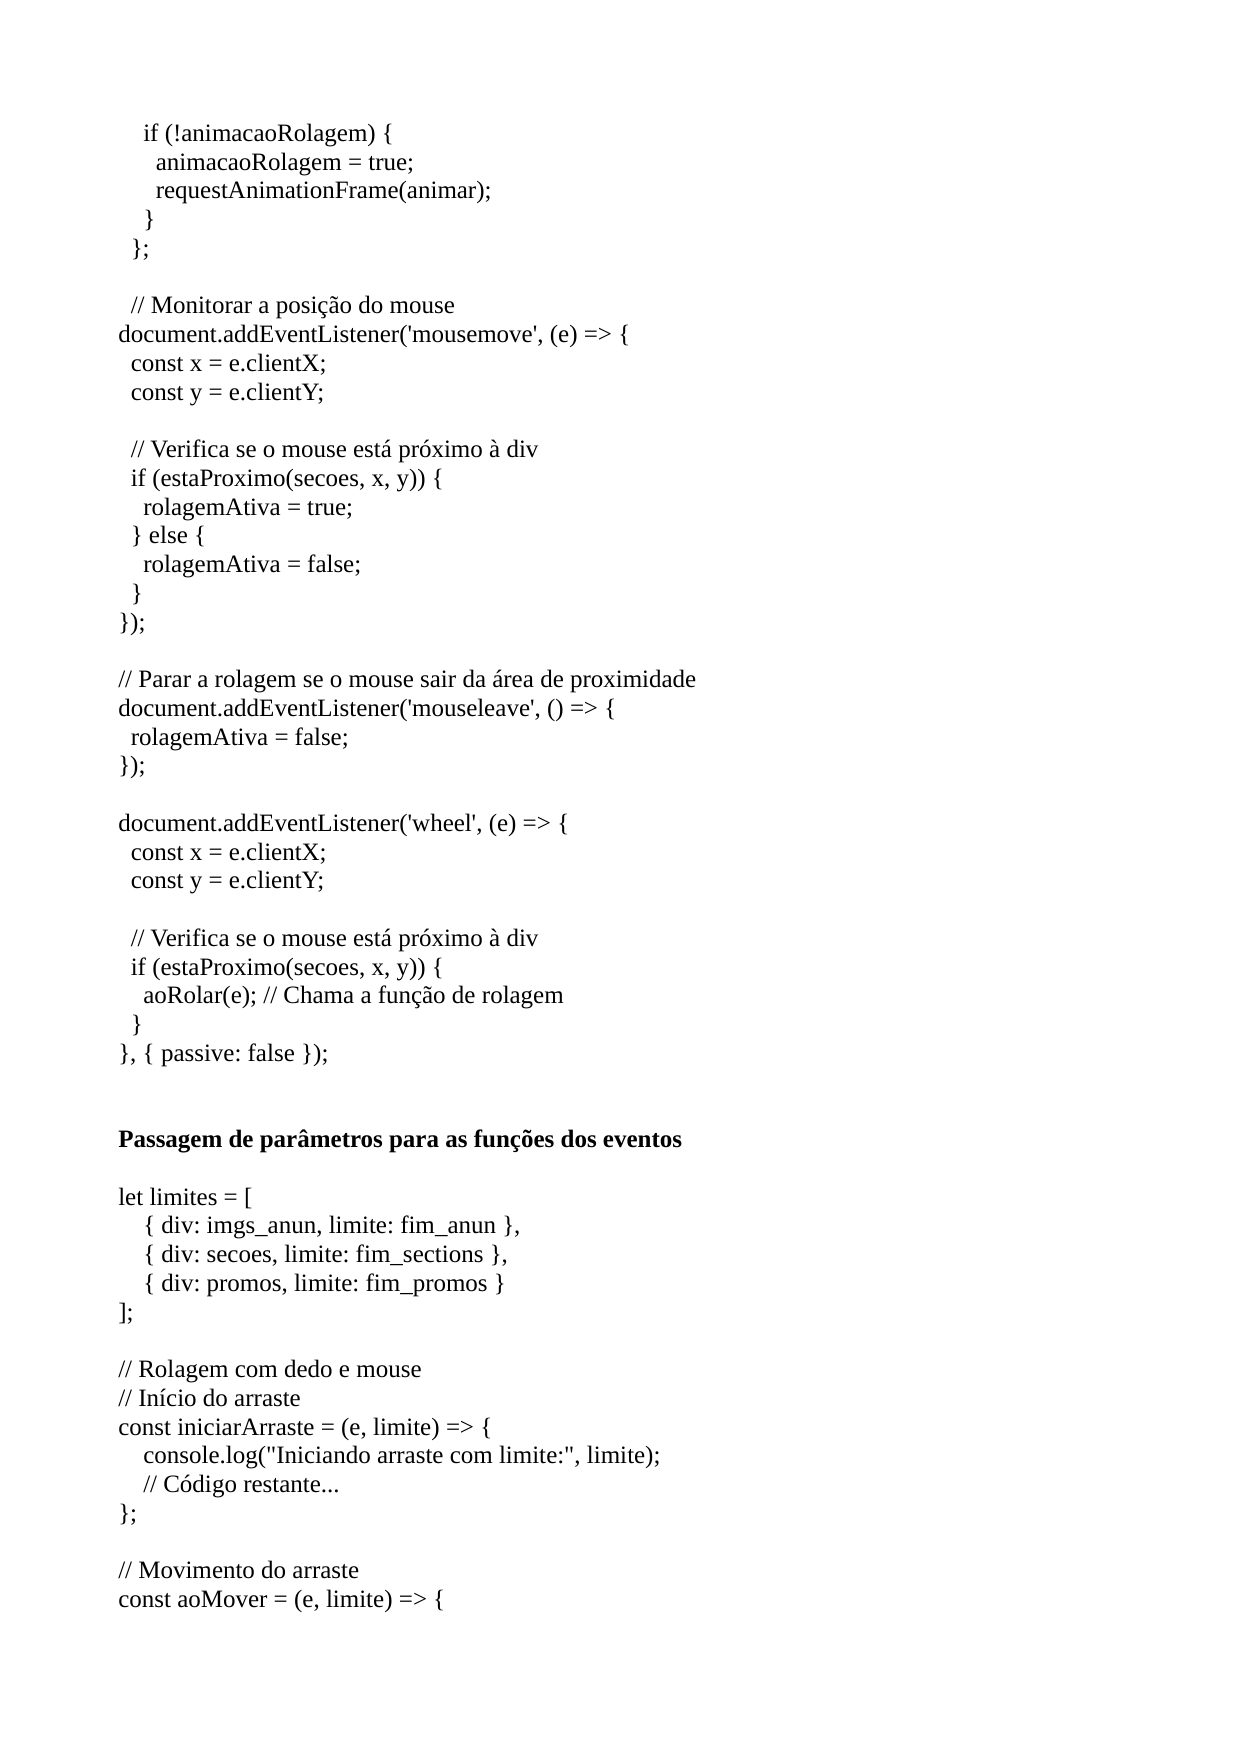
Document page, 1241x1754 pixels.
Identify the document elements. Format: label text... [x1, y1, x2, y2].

text document.addEventListener('mousemove', (e) => { [118, 319, 1122, 348]
text rolagemAtiva = true; [118, 492, 1122, 521]
text // Monitorar a posição do mouse [118, 291, 1122, 319]
text }); [118, 751, 1122, 779]
text rolagemAtiva = false; [118, 549, 1122, 578]
text // Verifica se o mouse está próximo à div [118, 434, 1122, 463]
text const x = e.clientX; [118, 348, 1122, 377]
text { div: promos, limite: fim_promos } [118, 1268, 1122, 1297]
text { div: secoes, limite: fim_sections }, [118, 1239, 1122, 1268]
text } [118, 1009, 1122, 1038]
text } [118, 204, 1122, 233]
text const y = e.clientY; [118, 377, 1122, 406]
text aoRolar(e); // Chama a função de rolagem [118, 981, 1122, 1009]
text animacaoRolagem = true; [118, 147, 1122, 176]
text let limites = [ [118, 1182, 1122, 1211]
text }; [118, 233, 1122, 262]
text } else { [118, 521, 1122, 549]
text const x = e.clientX; [118, 837, 1122, 866]
text if (estaProximo(secoes, x, y)) { [118, 463, 1122, 492]
text ]; [118, 1297, 1122, 1326]
text // Parar a rolagem se o mouse sair da área de proximidade [118, 664, 1122, 693]
text // Rolagem com dedo e mouse [118, 1354, 1122, 1383]
text const iniciarArraste = (e, limite) => { [118, 1412, 1122, 1441]
text { div: imgs_anun, limite: fim_anun }, [118, 1211, 1122, 1239]
text // Movimento do arraste [118, 1556, 1122, 1584]
text requestAnimationFrame(animar); [118, 176, 1122, 204]
text // Código restante... [118, 1469, 1122, 1498]
text if (estaProximo(secoes, x, y)) { [118, 952, 1122, 981]
text }); [118, 607, 1122, 636]
text const aoMover = (e, limite) => { [118, 1584, 1122, 1613]
text document.addEventListener('mouseleave', () => { [118, 693, 1122, 722]
text if (!animacaoRolagem) { [118, 118, 1122, 147]
text const y = e.clientY; [118, 866, 1122, 894]
text }; [118, 1498, 1122, 1527]
text rolagemAtiva = false; [118, 722, 1122, 751]
text // Verifica se o mouse está próximo à div [118, 923, 1122, 952]
text Passagem de parâmetros para as funções dos eventos [118, 1124, 1122, 1153]
text document.addEventListener('wheel', (e) => { [118, 808, 1122, 837]
text } [118, 578, 1122, 607]
text // Início do arraste [118, 1383, 1122, 1412]
text console.log("Iniciando arraste com limite:", limite); [118, 1441, 1122, 1469]
text }, { passive: false }); [118, 1038, 1122, 1067]
